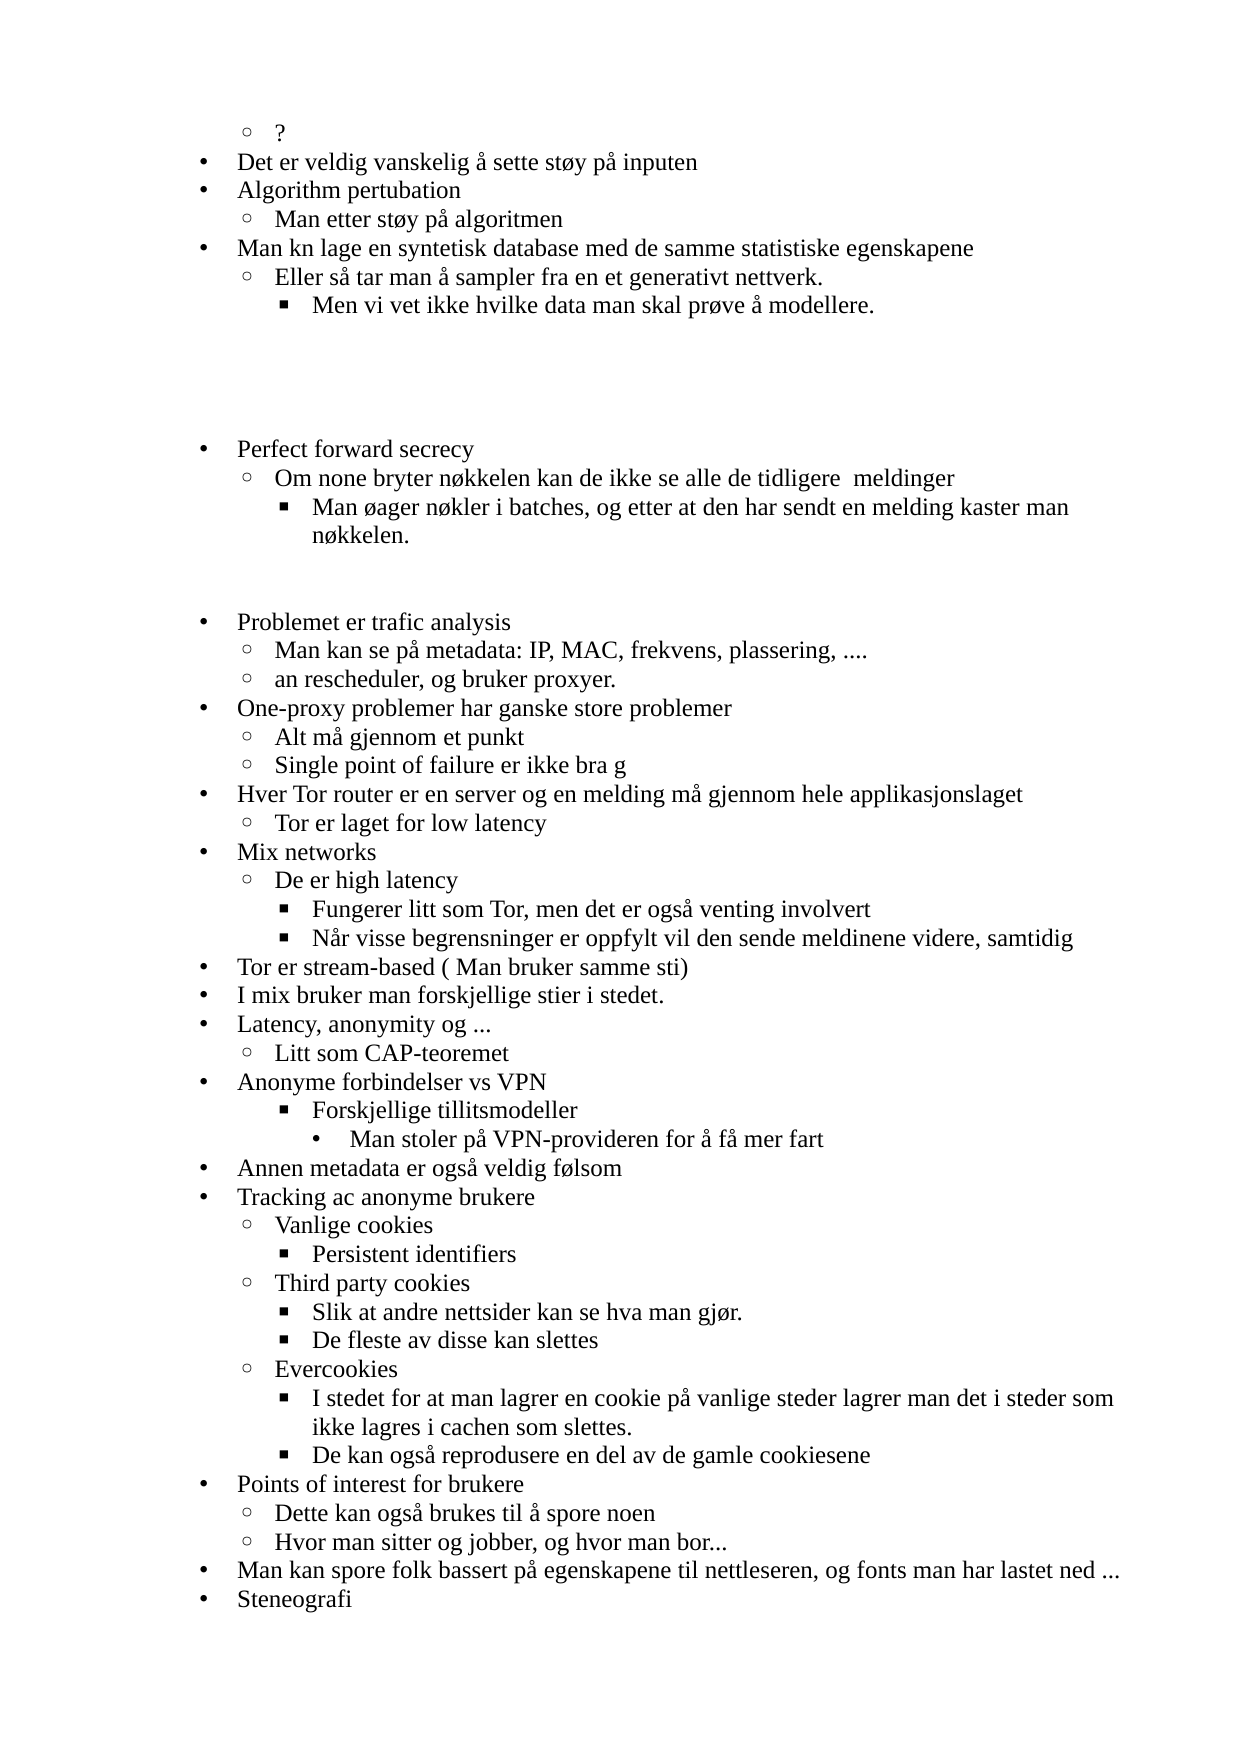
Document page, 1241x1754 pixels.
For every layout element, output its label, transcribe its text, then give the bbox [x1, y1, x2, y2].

list Om none bryter nøkkelen kan de ikke se alle de tidligere meldinger [237, 463, 1122, 492]
list De fleste av disse kan slettes [274, 1326, 1122, 1354]
list Points of interest for brukere [199, 1469, 1122, 1498]
list Forskjellige tillitsmodeller [274, 1096, 1122, 1124]
list Mix networks [199, 837, 1122, 866]
list Slik at andre nettsider kan se hva man gjør. [274, 1297, 1122, 1326]
list Hvor man sitter og jobber, og hvor man bor... [237, 1527, 1122, 1556]
list Problemet er trafic analysis [199, 607, 1122, 636]
list I mix bruker man forskjellige stier i stedet. [199, 981, 1122, 1009]
list Persistent identifiers [274, 1239, 1122, 1268]
list Eller så tar man å sampler fra en et generativt nettverk. [237, 262, 1122, 291]
list Anonyme forbindelser vs VPN [199, 1067, 1122, 1096]
list Tracking ac anonyme brukere [199, 1182, 1122, 1211]
list ? [237, 118, 1122, 147]
list Man etter støy på algoritmen [237, 204, 1122, 233]
list Når visse begrensninger er oppfylt vil den sende meldinene videre, samtidig [274, 923, 1122, 952]
list Annen metadata er også veldig følsom [199, 1153, 1122, 1182]
list Steneografi [199, 1584, 1122, 1613]
list Men vi vet ikke hvilke data man skal prøve å modellere. [274, 291, 1122, 319]
list Det er veldig vanskelig å sette støy på inputen [199, 147, 1122, 176]
list Third party cookies [237, 1268, 1122, 1297]
list Man kn lage en syntetisk database med de samme statistiske egenskapene [199, 233, 1122, 262]
list Latency, anonymity og ... [199, 1009, 1122, 1038]
list Perfect forward secrecy [199, 434, 1122, 463]
list Tor er stream-based ( Man bruker samme sti) [199, 952, 1122, 981]
list Hver Tor router er en server og en melding må gjennom hele applikasjonslaget [199, 779, 1122, 808]
list Vanlige cookies [237, 1211, 1122, 1239]
list Man stoler på VPN-provideren for å få mer fart [312, 1124, 1122, 1153]
list One-proxy problemer har ganske store problemer [199, 693, 1122, 722]
list I stedet for at man lagrer en cookie på vanlige steder lagrer man det i steder som ikke lagres i cachen som slettes. [274, 1383, 1122, 1441]
list Evercookies [237, 1354, 1122, 1383]
list Fungerer litt som Tor, men det er også venting involvert [274, 894, 1122, 923]
list Alt må gjennom et punkt [237, 722, 1122, 751]
list Man kan se på metadata: IP, MAC, frekvens, plassering, .... [237, 636, 1122, 664]
list Algorithm pertubation [199, 176, 1122, 204]
list Man kan spore folk bassert på egenskapene til nettleseren, og fonts man har lastet ned ... [199, 1556, 1122, 1584]
list an rescheduler, og bruker proxyer. [237, 664, 1122, 693]
list Man øager nøkler i batches, og etter at den har sendt en melding kaster man nøkkelen. [274, 492, 1122, 549]
list Litt som CAP-teoremet [237, 1038, 1122, 1067]
list De kan også reprodusere en del av de gamle cookiesene [274, 1441, 1122, 1469]
list Single point of failure er ikke bra g [237, 751, 1122, 779]
list De er high latency [237, 866, 1122, 894]
list Tor er laget for low latency [237, 808, 1122, 837]
list Dette kan også brukes til å spore noen [237, 1498, 1122, 1527]
